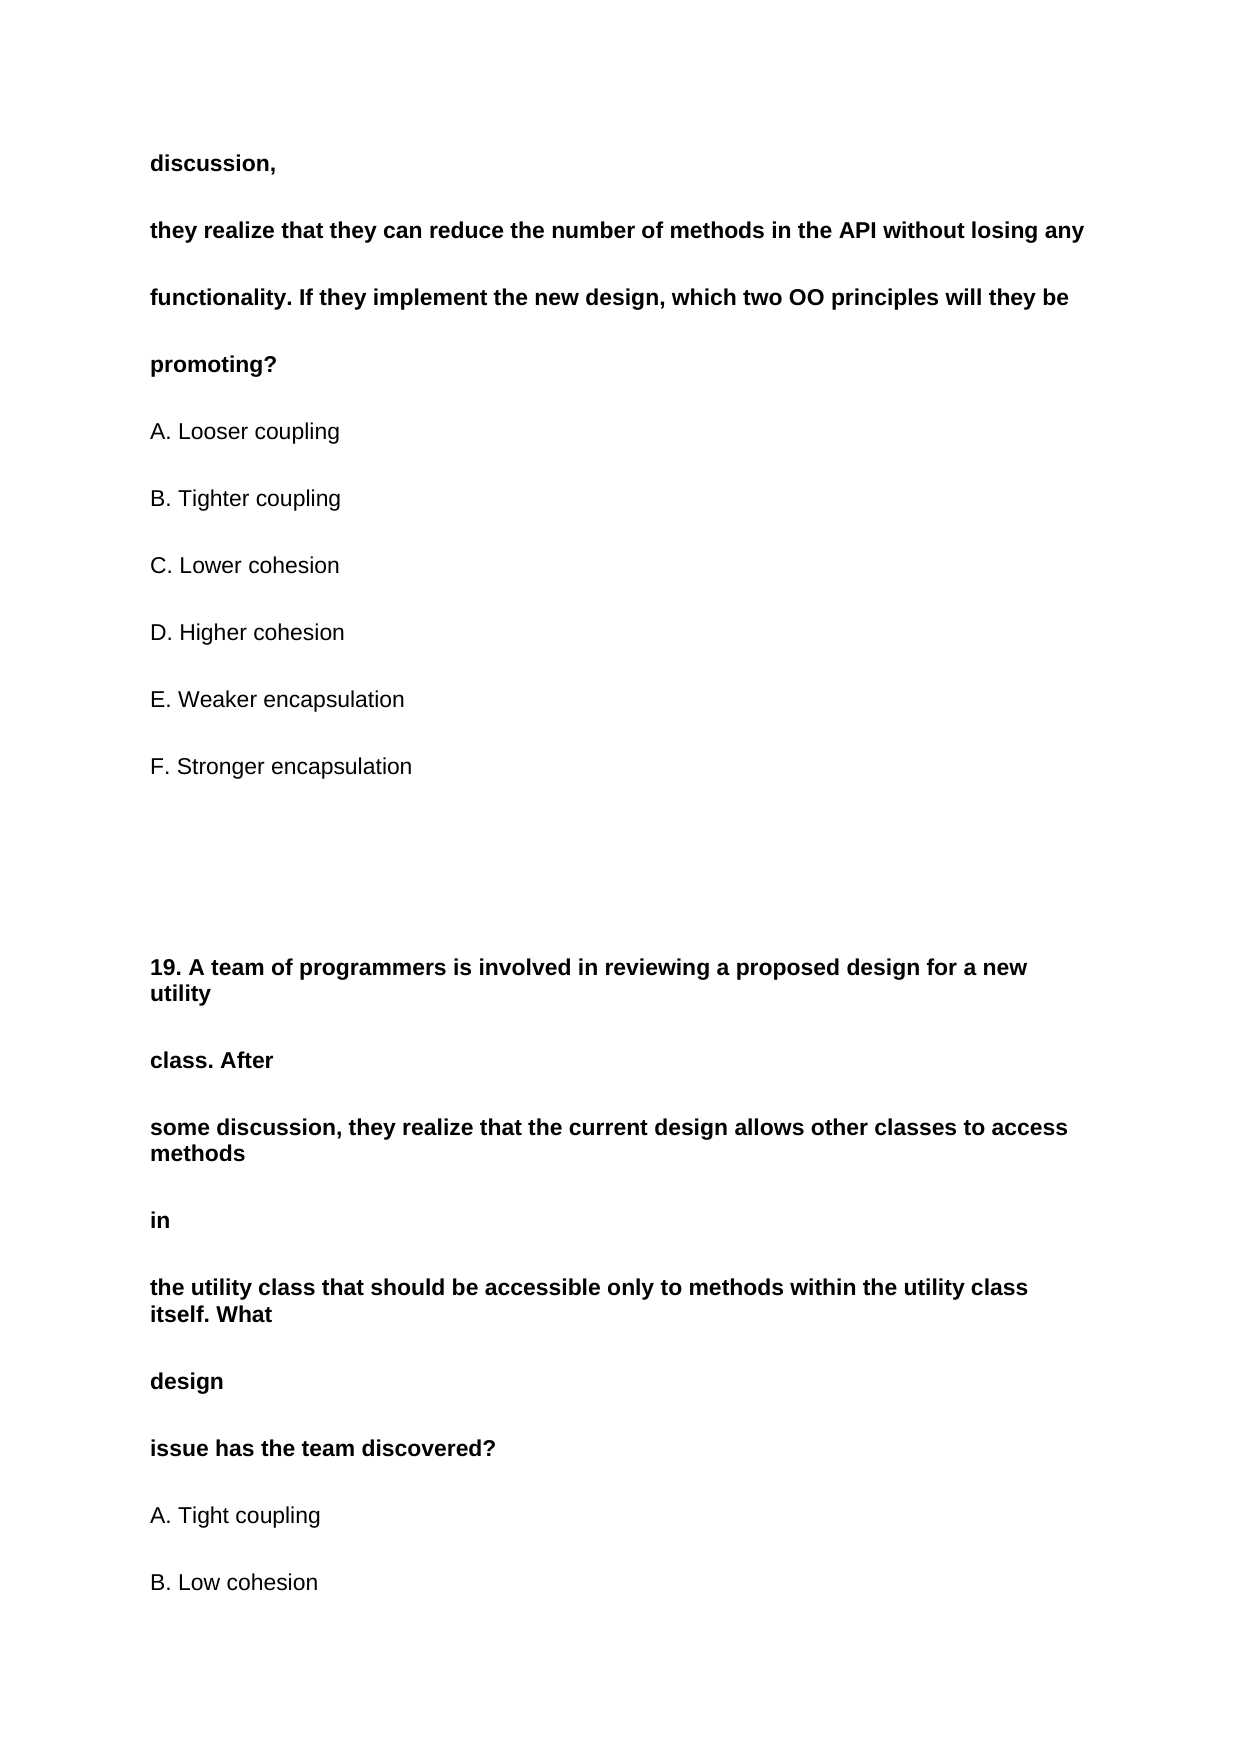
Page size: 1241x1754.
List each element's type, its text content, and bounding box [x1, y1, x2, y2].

text functionality. If they implement the new design, which two OO principles will they be [150, 284, 1090, 310]
text the utility class that should be accessible only to methods within the utility class itself. What [150, 1274, 1090, 1327]
text C. Lower cohesion [150, 552, 1090, 578]
text B. Low cohesion [150, 1569, 1090, 1595]
text discussion, [150, 150, 1090, 176]
text they realize that they can reduce the number of methods in the API without losing any [150, 217, 1090, 243]
text A. Tight coupling [150, 1502, 1090, 1528]
text promoting? [150, 351, 1090, 377]
text in [150, 1207, 1090, 1234]
text 19. A team of programmers is involved in reviewing a proposed design for a new utility [150, 954, 1090, 1006]
text B. Tighter coupling [150, 485, 1090, 511]
text F. Stronger encapsulation [150, 753, 1090, 779]
text D. Higher cohesion [150, 619, 1090, 645]
text class. After [150, 1047, 1090, 1073]
text some discussion, they realize that the current design allows other classes to access methods [150, 1114, 1090, 1167]
text A. Looser coupling [150, 418, 1090, 444]
text issue has the team discovered? [150, 1435, 1090, 1461]
text design [150, 1368, 1090, 1394]
text E. Weaker encapsulation [150, 686, 1090, 712]
